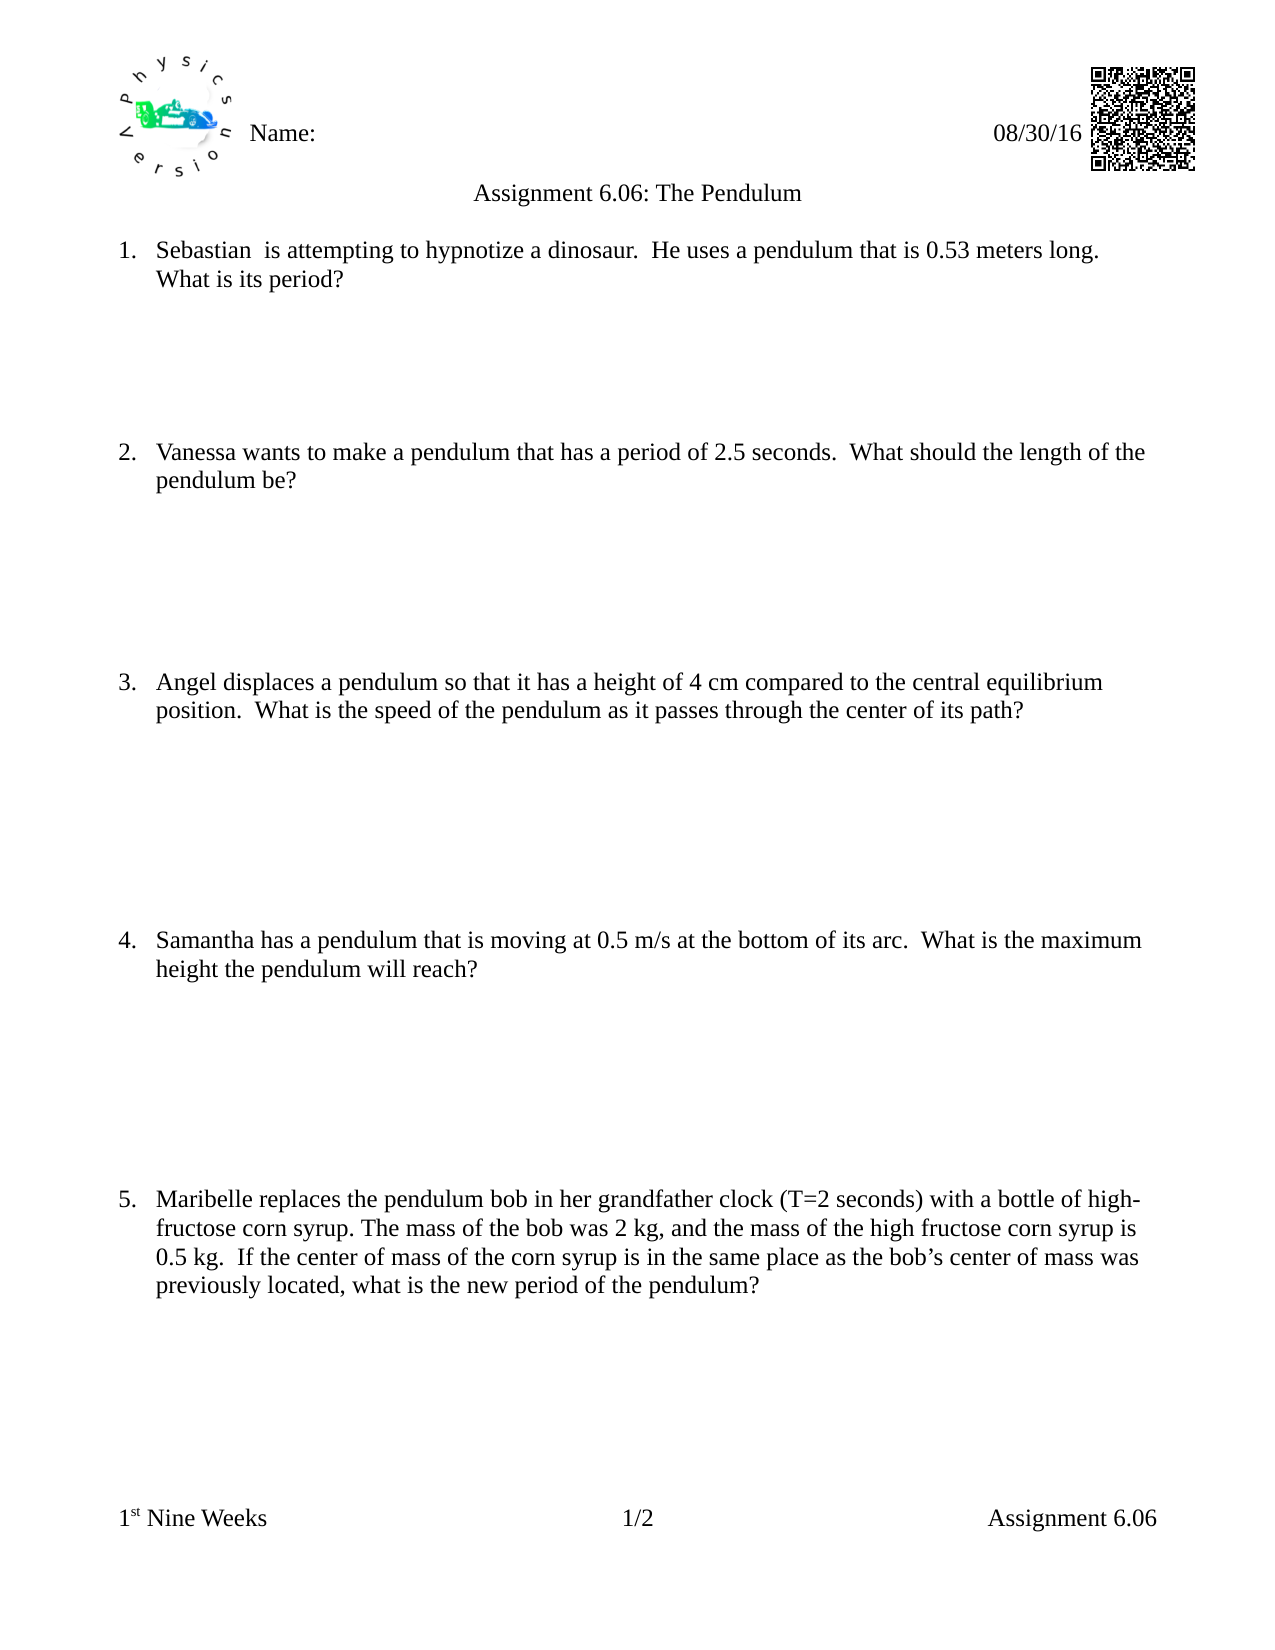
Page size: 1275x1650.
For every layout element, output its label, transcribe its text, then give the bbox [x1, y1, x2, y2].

list Angel displaces a pendulum so that it has a height of 4 cm compared to the central equilibrium position. What is the speed of the pendulum as it passes through the center of its path? [118, 667, 1157, 724]
list Samantha has a pendulum that is moving at 0.5 m/s at the bottom of its arc. What is the maximum height the pendulum will reach? [118, 926, 1157, 983]
picture [119, 56, 232, 177]
list Maribelle replaces the pendulum bob in her grandfather clock (T=2 seconds) with a bottle of high-fructose corn syrup. The mass of the bob was 2 kg, and the mass of the high fructose corn syrup is 0.5 kg. If the center of mass of the corn syrup is in the same place as the bob’s center of mass was previously located, what is the new period of the pendulum? [118, 1184, 1157, 1299]
list Vanessa wants to make a pendulum that has a period of 2.5 seconds. What should the length of the pendulum be? [118, 437, 1157, 494]
text Assignment 6.06: The Pendulum [118, 176, 1157, 207]
list Sebastian is attempting to hypnotize a dinosaur. He uses a pendulum that is 0.53 meters long. What is its period? [118, 236, 1157, 293]
picture [1082, 58, 1203, 179]
